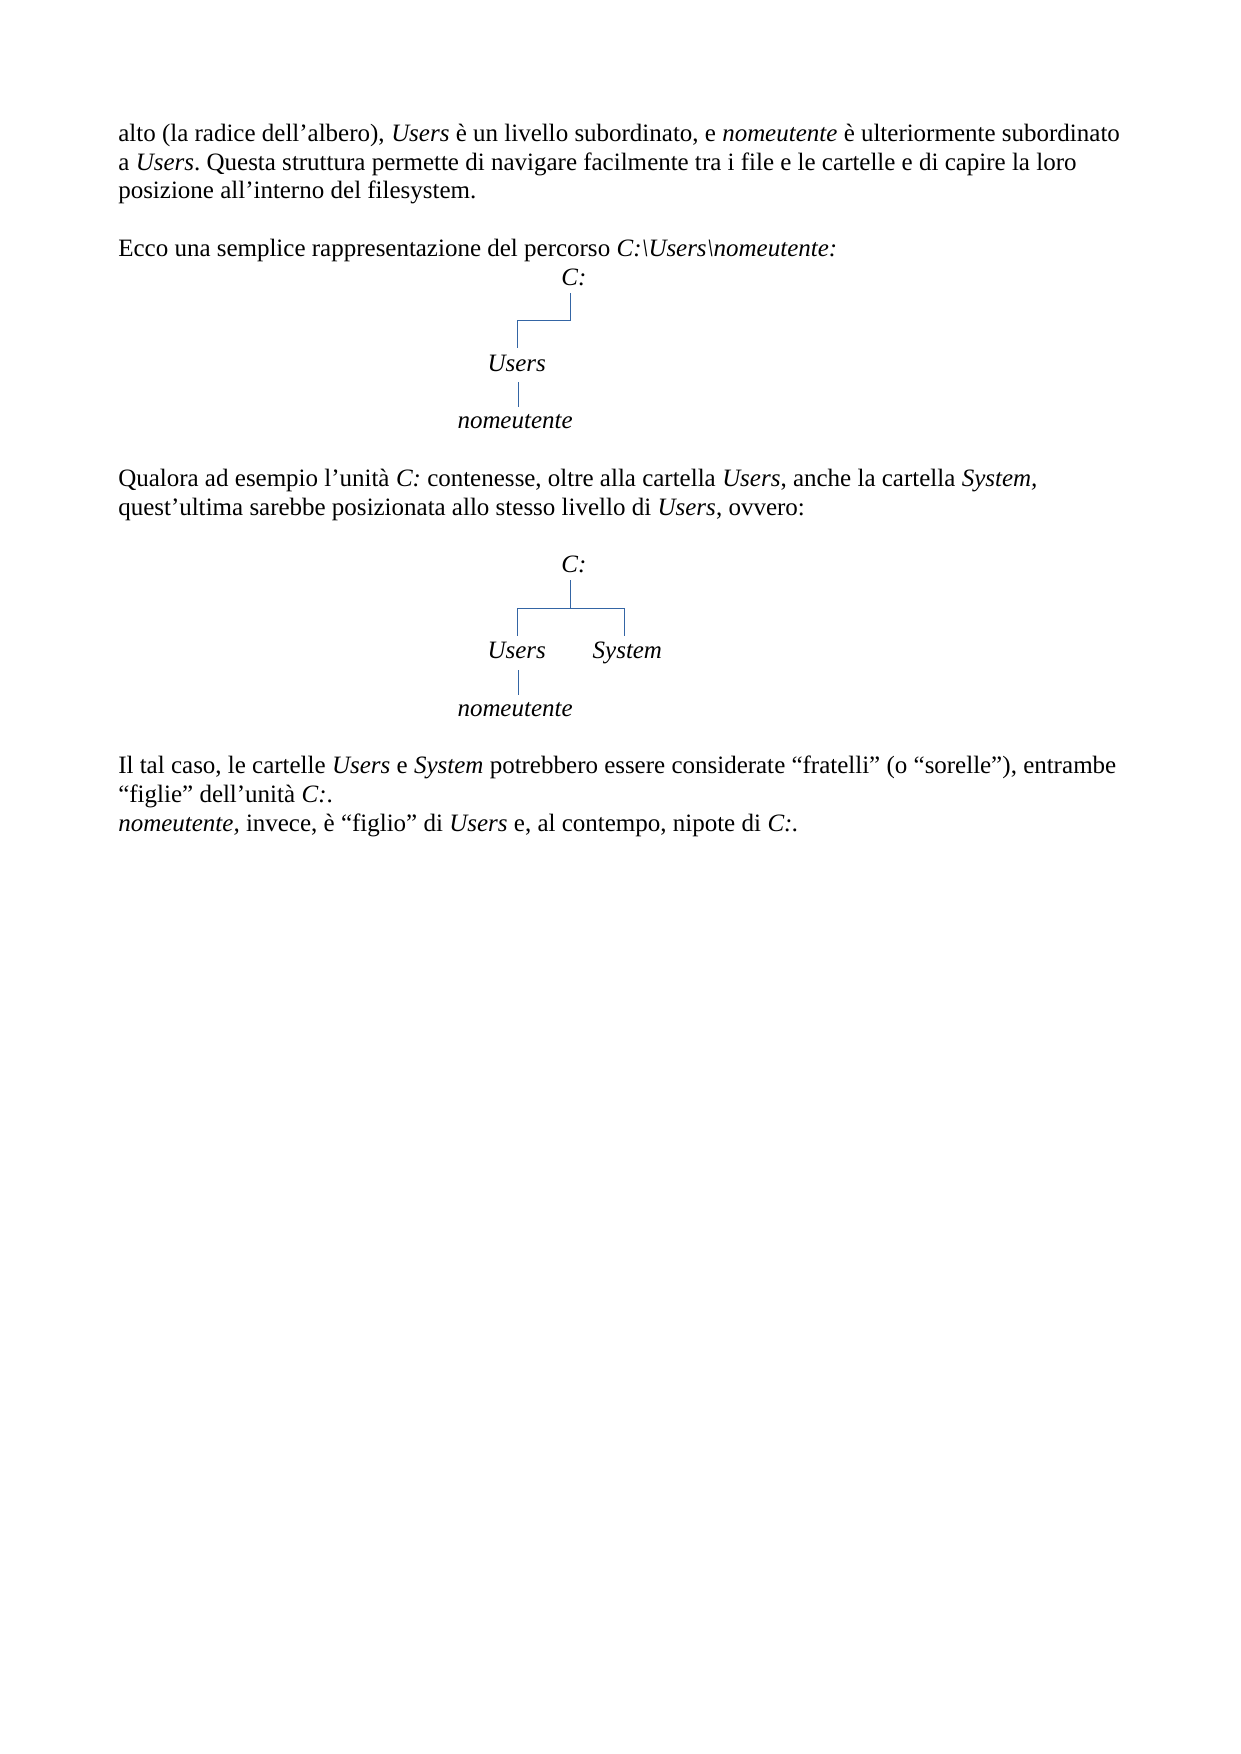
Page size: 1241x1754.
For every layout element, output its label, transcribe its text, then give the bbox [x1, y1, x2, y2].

text C: [118, 549, 1122, 578]
text Users [118, 348, 1122, 377]
text nomeutente [118, 693, 1122, 722]
text Qualora ad esempio l’unità C: contenesse, oltre alla cartella Users, anche la cartella System, quest’ultima sarebbe posizionata allo stesso livello di Users, ovvero: [118, 463, 1122, 521]
text nomeutente, invece, è “figlio” di Users e, al contempo, nipote di C:. [118, 808, 1122, 837]
text C: [118, 262, 1122, 291]
text Ecco una semplice rappresentazione del percorso C:\Users\nomeutente: [118, 233, 1122, 262]
text Il tal caso, le cartelle Users e System potrebbero essere considerate “fratelli” (o “sorelle”), entrambe “figlie” dell’unità C:. [118, 751, 1122, 808]
text alto (la radice dell’albero), Users è un livello subordinato, e nomeutente è ulteriormente subordinato a Users. Questa struttura permette di navigare facilmente tra i file e le cartelle e di capire la loro posizione all’interno del filesystem. [118, 118, 1122, 204]
text Users System [118, 636, 1122, 664]
text nomeutente [118, 406, 1122, 434]
